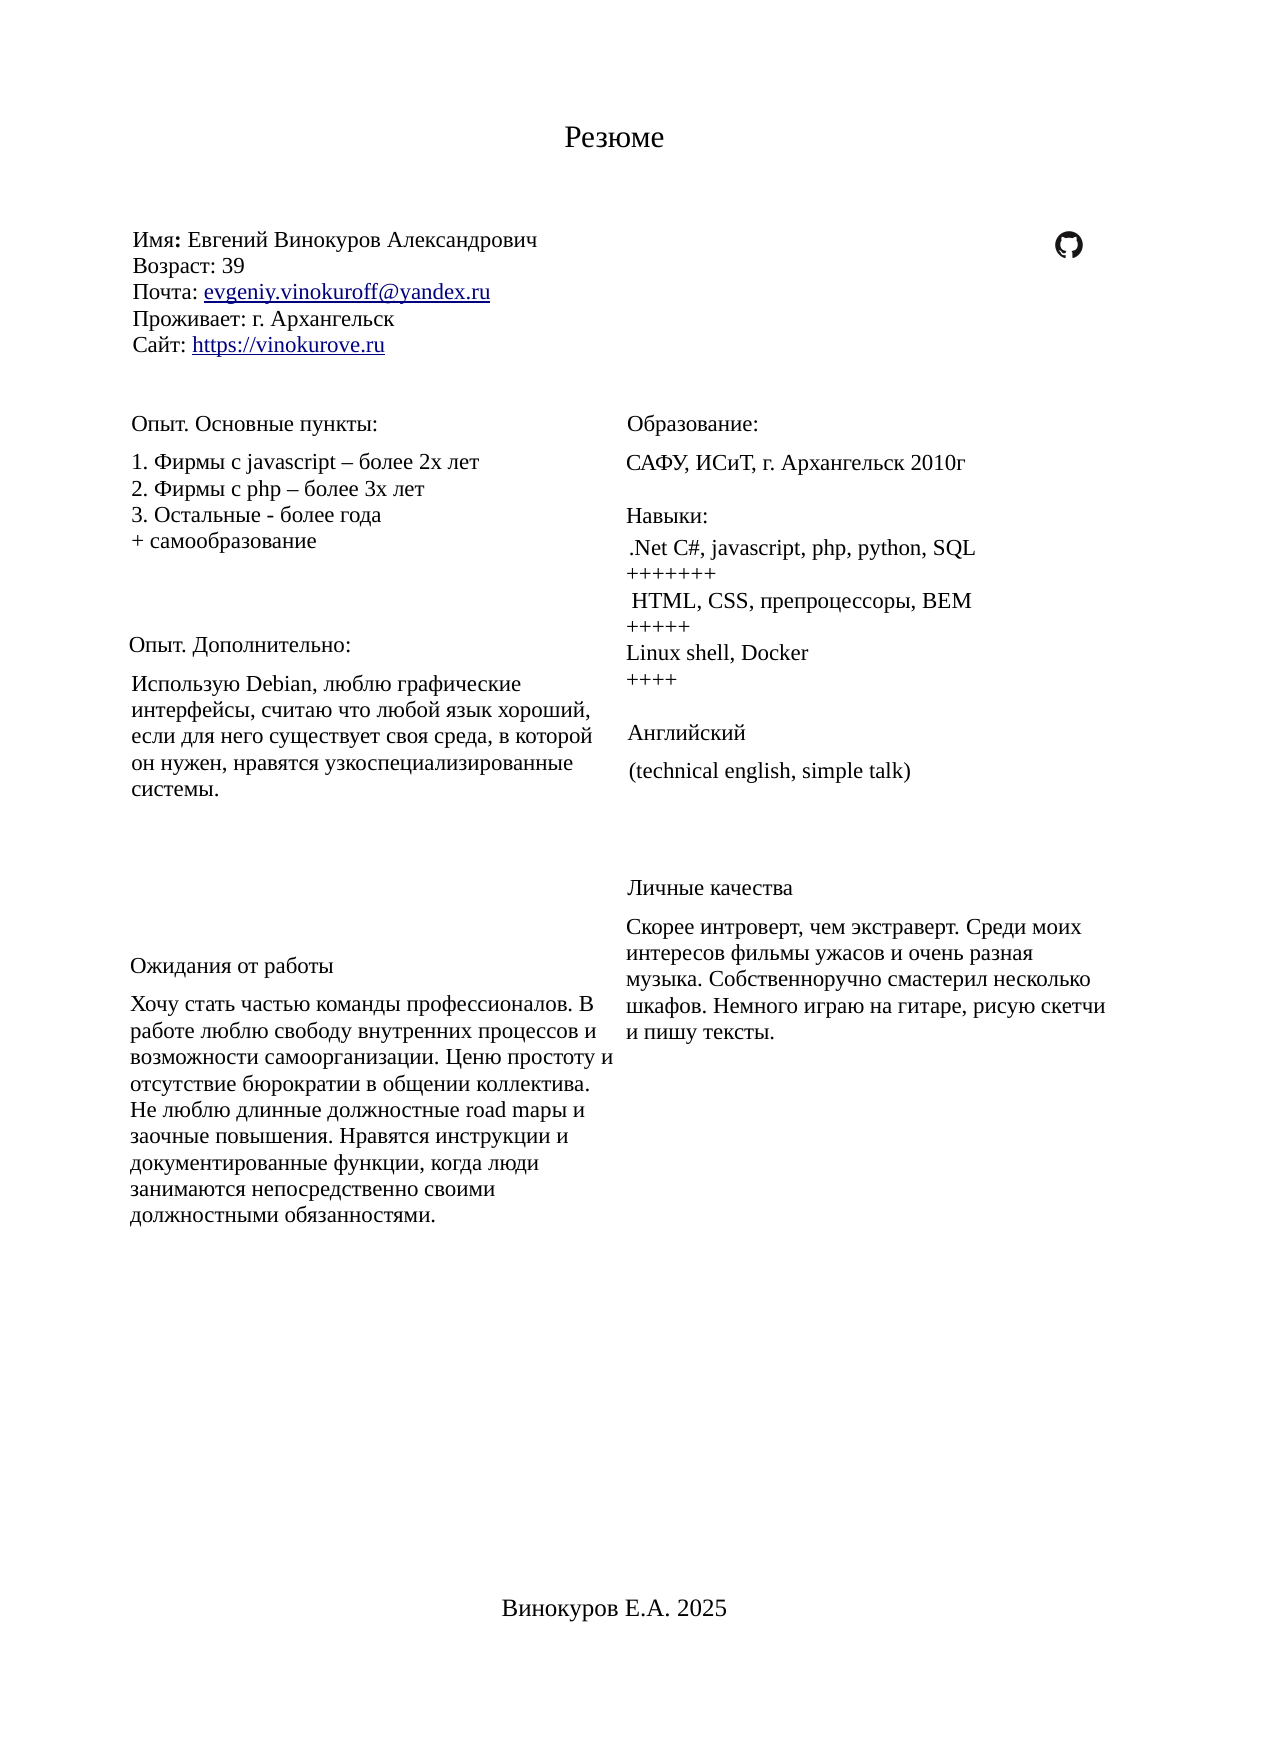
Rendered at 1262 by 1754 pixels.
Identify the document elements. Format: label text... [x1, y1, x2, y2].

picture [1047, 222, 1092, 268]
text Английский [627, 718, 1110, 745]
text Резюме [118, 118, 1110, 154]
text Навыки: [626, 502, 1110, 528]
text HTML, CSS, препроцессоры, BEM [626, 587, 1110, 613]
text Использую Debian, люблю графические интерфейсы, считаю что любой язык хороший, если для него существует своя среда, в которой он нужен, нравятся узкоспециализированные системы. [131, 669, 614, 801]
text Почта: evgeniy.vinokuroff@yandex.ru [132, 278, 1110, 305]
text Личные качества [627, 874, 1110, 900]
text Опыт. Основные пункты: [131, 410, 614, 437]
text Скорее интроверт, чем экстраверт. Среди моих интересов фильмы ужасов и очень разная музыка. Собственноручно смастерил несколько шкафов. Немного играю на гитаре, рисую скетчи и пишу тексты. [626, 913, 1110, 1044]
text Ожидания от работы [130, 952, 614, 978]
text +++++ Linux shell, Docker [626, 613, 1110, 666]
text САФУ, ИСиТ, г. Архангельск 2010г [626, 449, 1110, 475]
text 1. Фирмы с javascript – более 2х лет 2. Фирмы с php – более 3х лет 3. Остальные - более года + самообразование [131, 448, 614, 554]
text Опыт. Дополнительно: [128, 631, 614, 657]
text Возраст: 39 [132, 252, 1110, 278]
text Сайт: https://vinokurove.ru [132, 331, 1110, 357]
text +++++++ [626, 560, 1110, 587]
text Хочу стать частью команды профессионалов. В работе люблю свободу внутренних процессов и возможности самоорганизации. Ценю простоту и отсутствие бюрократии в общении коллектива. Не люблю длинные должностные road mapы и заочные повышения. Нравятся инструкции и документированные функции, когда люди занимаются непосредственно своими должностными обязанностями. [130, 991, 614, 1228]
text (technical english, simple talk) [628, 757, 1110, 784]
text ++++ [626, 666, 1110, 692]
text Образование: [627, 410, 1110, 437]
text .Net C#, javascript, php, python, SQL [628, 534, 1110, 560]
text Проживает: г. Архангельск [132, 305, 1110, 331]
text Имя: Евгений Винокуров Александрович [132, 226, 1047, 252]
